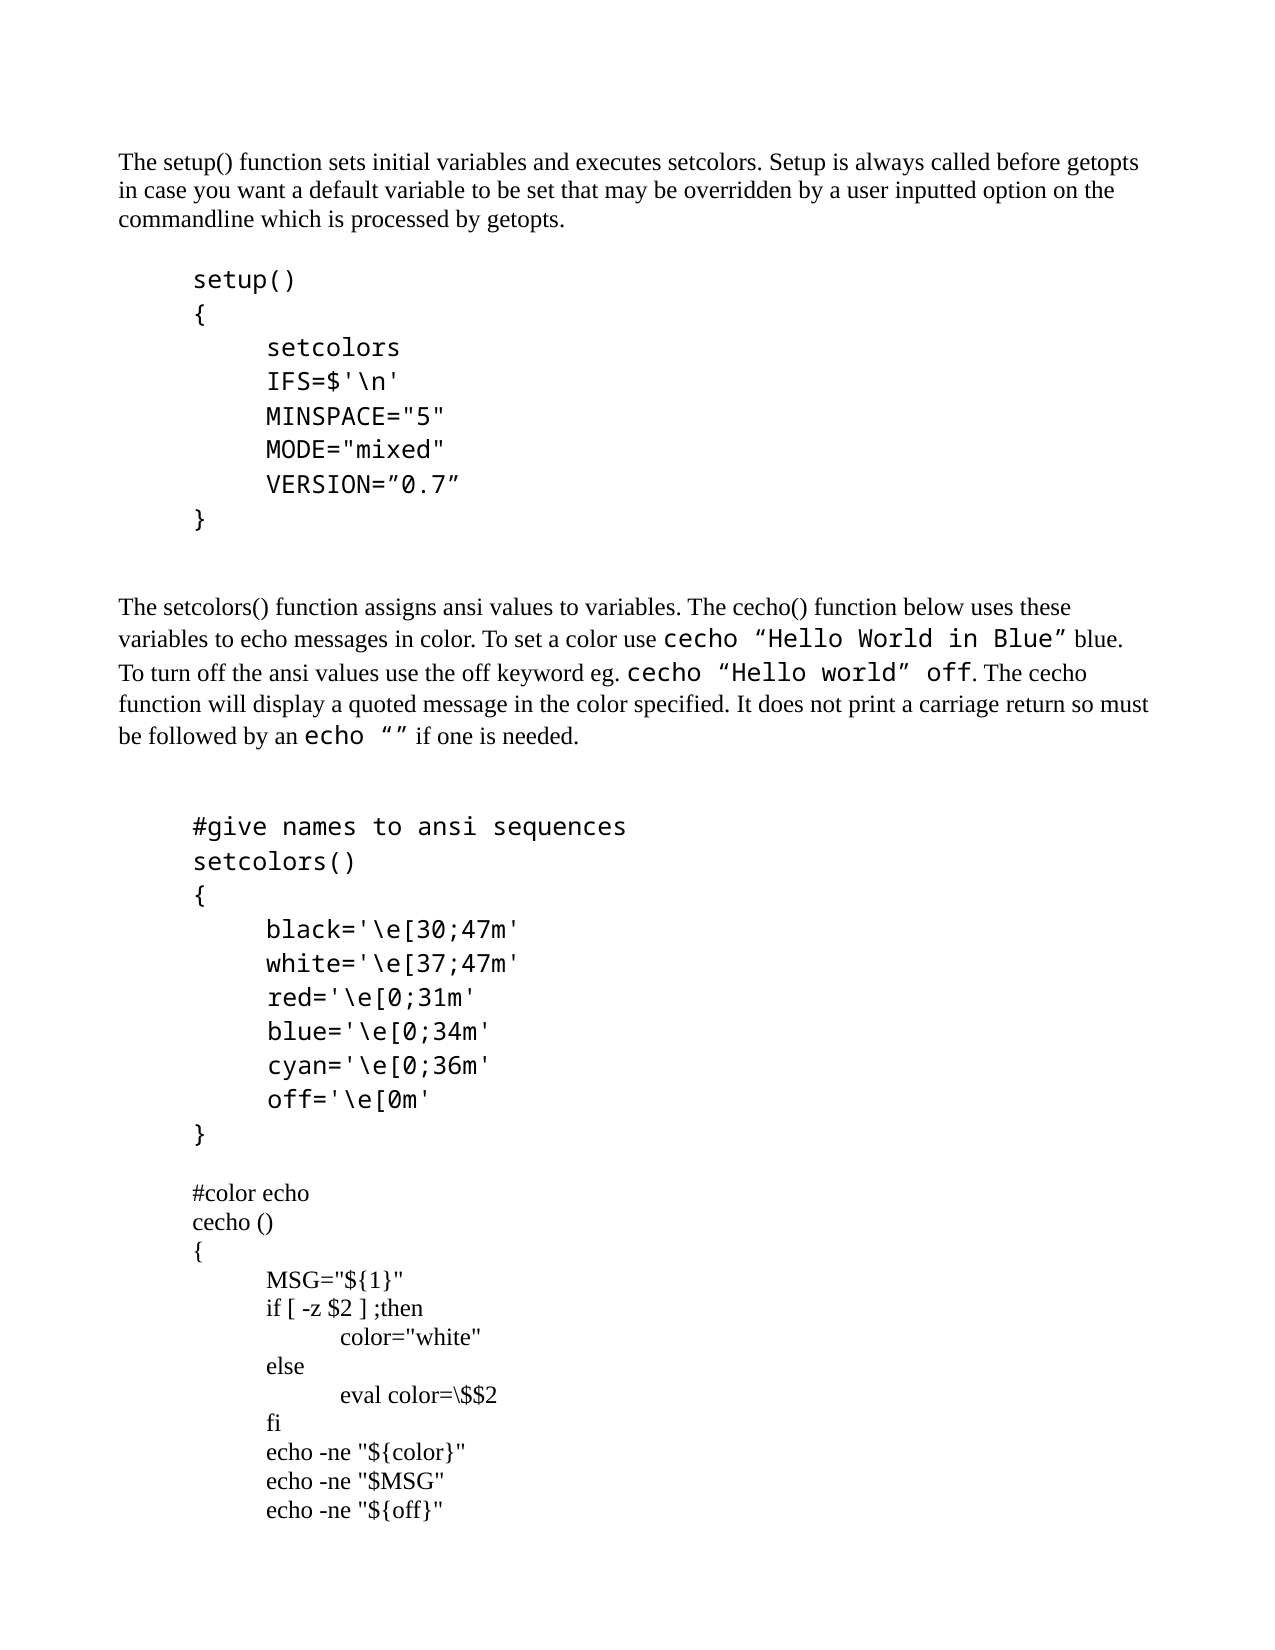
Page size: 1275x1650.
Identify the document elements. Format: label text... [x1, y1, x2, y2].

text cecho () [192, 1207, 1157, 1236]
text { [192, 296, 1157, 330]
text MSG="${1}" [192, 1265, 1157, 1293]
text setup() [192, 262, 1157, 296]
text fi [192, 1408, 1157, 1437]
text color="white" [192, 1322, 1157, 1351]
text eval color=\$$2 [192, 1380, 1157, 1408]
text off='\e[0m' [192, 1082, 1157, 1116]
text IFS=$'\n' [192, 364, 1157, 398]
text VERSION=”0.7” [192, 466, 1157, 500]
text cyan='\e[0;36m' [192, 1047, 1157, 1082]
text MODE="mixed" [192, 432, 1157, 466]
text #give names to ansi sequences [192, 809, 1157, 843]
text white='\e[37;47m' [192, 945, 1157, 979]
text black='\e[30;47m' [192, 911, 1157, 945]
text echo -ne "${color}" [192, 1437, 1157, 1466]
text MINSPACE="5" [192, 398, 1157, 432]
text setcolors() [192, 843, 1157, 877]
text { [192, 1236, 1157, 1265]
text echo -ne "${off}" [192, 1495, 1157, 1523]
text { [192, 877, 1157, 911]
text red='\e[0;31m' [192, 979, 1157, 1013]
text } [192, 1116, 1157, 1150]
text blue='\e[0;34m' [192, 1013, 1157, 1047]
text echo -ne "$MSG" [192, 1466, 1157, 1495]
text if [ -z $2 ] ;then [192, 1293, 1157, 1322]
text #color echo [192, 1178, 1157, 1207]
text The setup() function sets initial variables and executes setcolors. Setup is always called before getopts in case you want a default variable to be set that may be overridden by a user inputted option on the commandline which is processed by getopts. [118, 147, 1157, 233]
text else [192, 1351, 1157, 1380]
text The setcolors() function assigns ansi values to variables. The cecho() function below uses these variables to echo messages in color. To set a color use cecho “Hello World in Blue” blue. To turn off the ansi values use the off keyword eg. cecho “Hello world” off. The cecho function will display a quoted message in the color specified. It does not print a carriage return so must be followed by an echo “” if one is needed. [118, 592, 1157, 752]
text } [192, 500, 1157, 534]
text setcolors [192, 330, 1157, 364]
